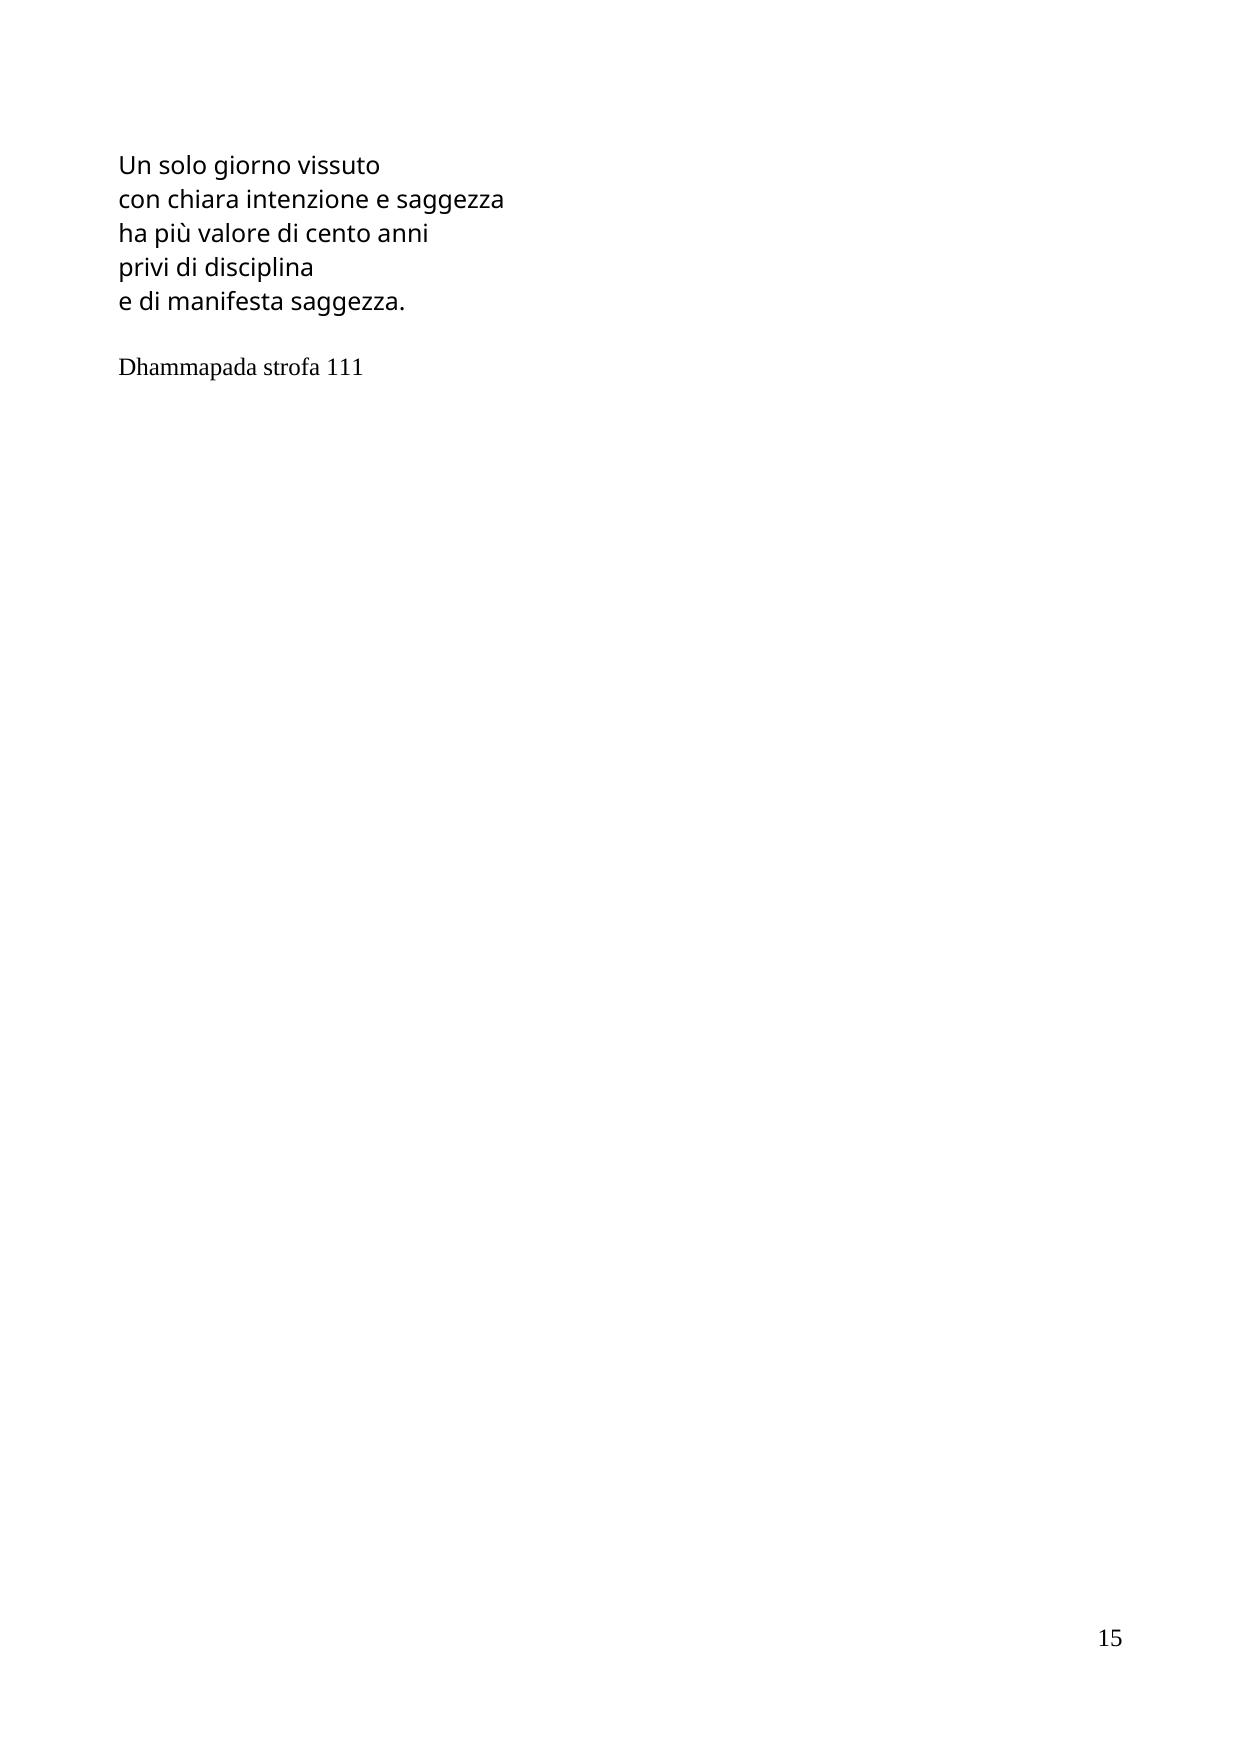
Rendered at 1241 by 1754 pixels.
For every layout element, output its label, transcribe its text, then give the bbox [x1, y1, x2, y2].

text con chiara intenzione e saggezza [118, 182, 1122, 216]
text ha più valore di cento anni [118, 216, 1122, 250]
text privi di disciplina [118, 250, 1122, 284]
text Dhammapada strofa 111 [118, 352, 1122, 381]
text e di manifesta saggezza. [118, 284, 1122, 318]
text Un solo giorno vissuto [118, 148, 1122, 182]
